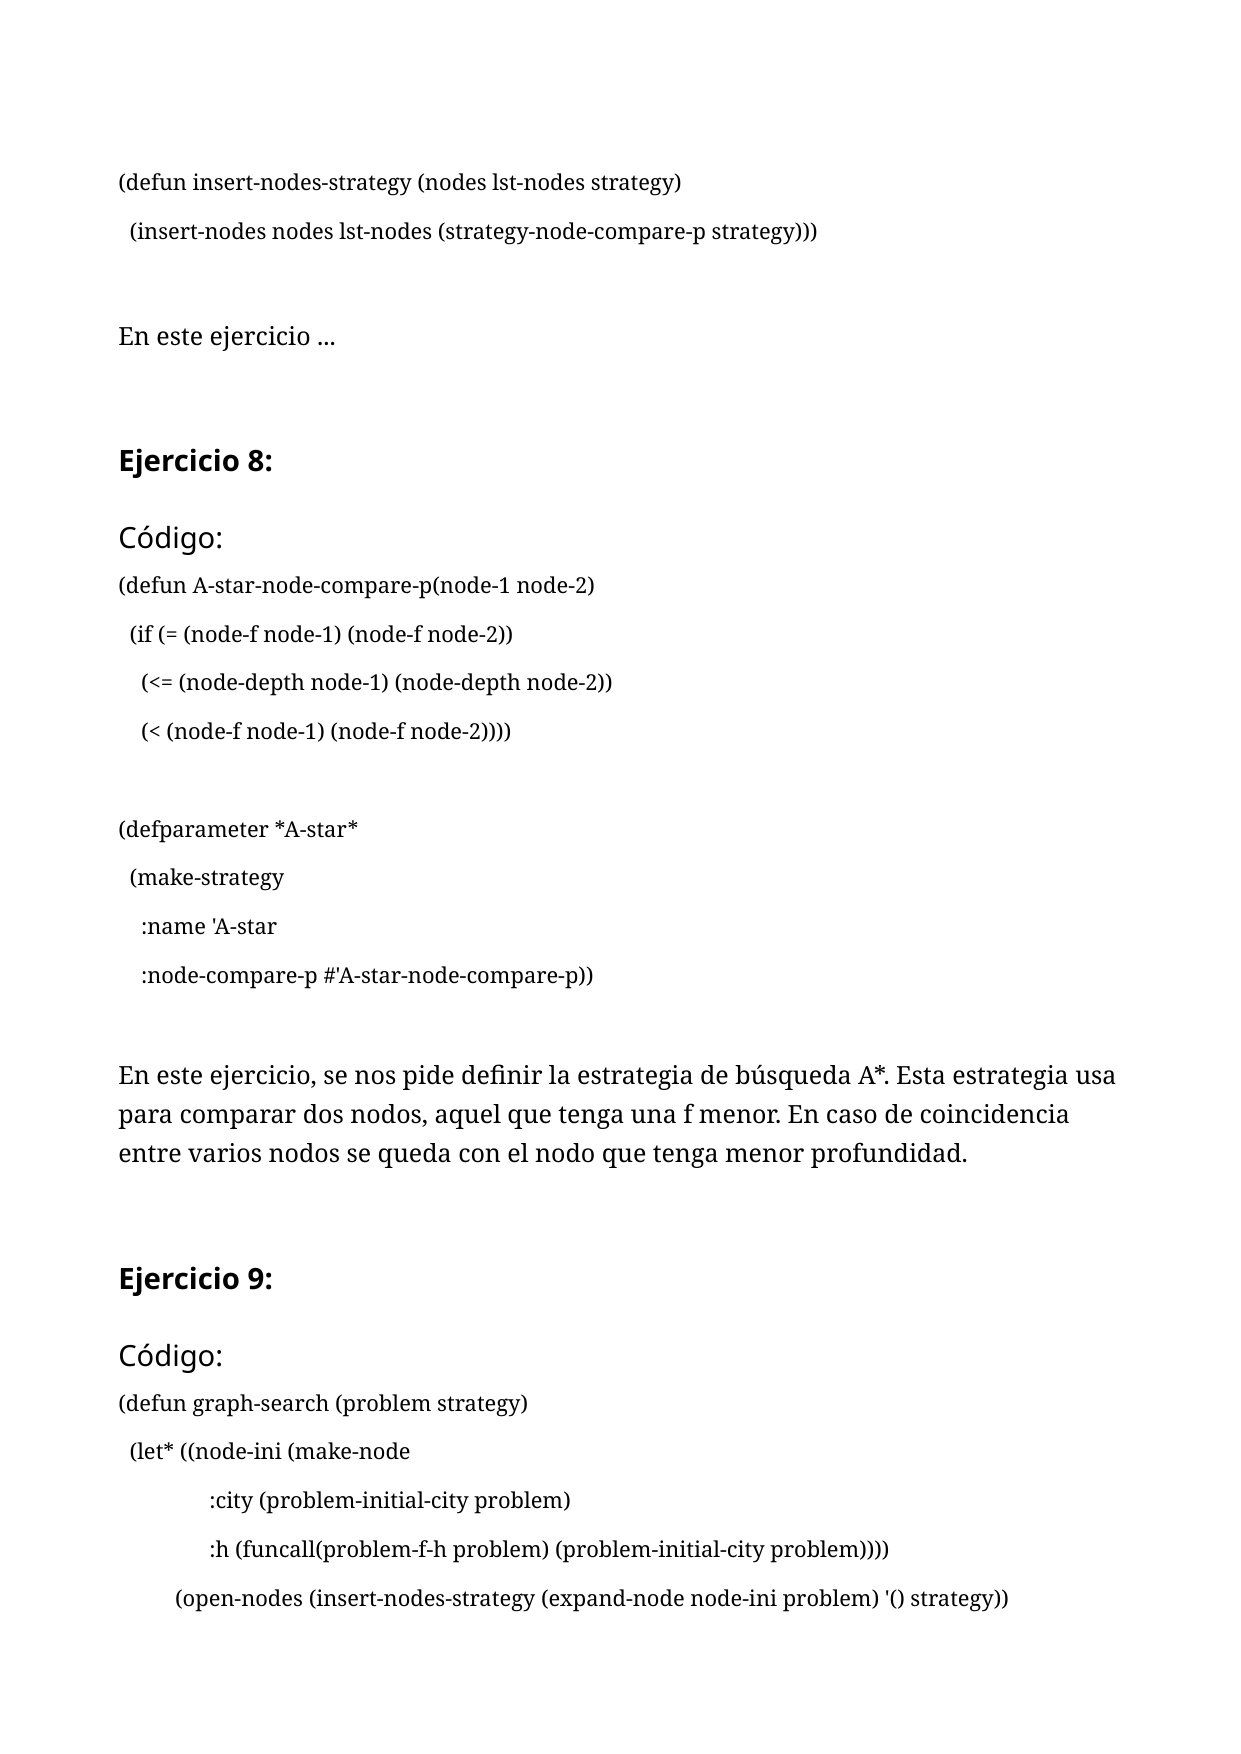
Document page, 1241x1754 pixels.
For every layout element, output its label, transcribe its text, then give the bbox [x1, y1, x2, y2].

text (defun insert-nodes-strategy (nodes lst-nodes strategy) [118, 167, 1122, 197]
subtitle Ejercicio 9: [118, 1258, 1122, 1298]
text (make-strategy [118, 862, 1122, 892]
text (insert-nodes nodes lst-nodes (strategy-node-compare-p strategy))) [118, 216, 1122, 245]
text :name 'A-star [118, 911, 1122, 941]
text (open-nodes (insert-nodes-strategy (expand-node node-ini problem) '() strategy)) [118, 1582, 1122, 1612]
text (< (node-f node-1) (node-f node-2)))) [118, 716, 1122, 746]
text (defun A-star-node-compare-p(node-1 node-2) [118, 570, 1122, 600]
text (let* ((node-ini (make-node [118, 1436, 1122, 1466]
subtitle Código: [118, 1335, 1122, 1375]
subtitle Código: [118, 518, 1122, 557]
text :node-compare-p #'A-star-node-compare-p)) [118, 960, 1122, 990]
text (defun graph-search (problem strategy) [118, 1387, 1122, 1417]
text :h (funcall(problem-f-h problem) (problem-initial-city problem)))) [118, 1534, 1122, 1563]
text :city (problem-initial-city problem) [118, 1485, 1122, 1515]
subtitle Ejercicio 8: [118, 440, 1122, 480]
text (if (= (node-f node-1) (node-f node-2)) [118, 619, 1122, 648]
text En este ejercicio ... [118, 318, 1122, 352]
text En este ejercicio, se nos pide definir la estrategia de búsqueda A*. Esta estrategia usa para comparar dos nodos, aquel que tenga una f menor. En caso de coincidencia entre varios nodos se queda con el nodo que tenga menor profundidad. [118, 1057, 1122, 1170]
text (defparameter *A-star* [118, 814, 1122, 843]
text (<= (node-depth node-1) (node-depth node-2)) [118, 667, 1122, 697]
